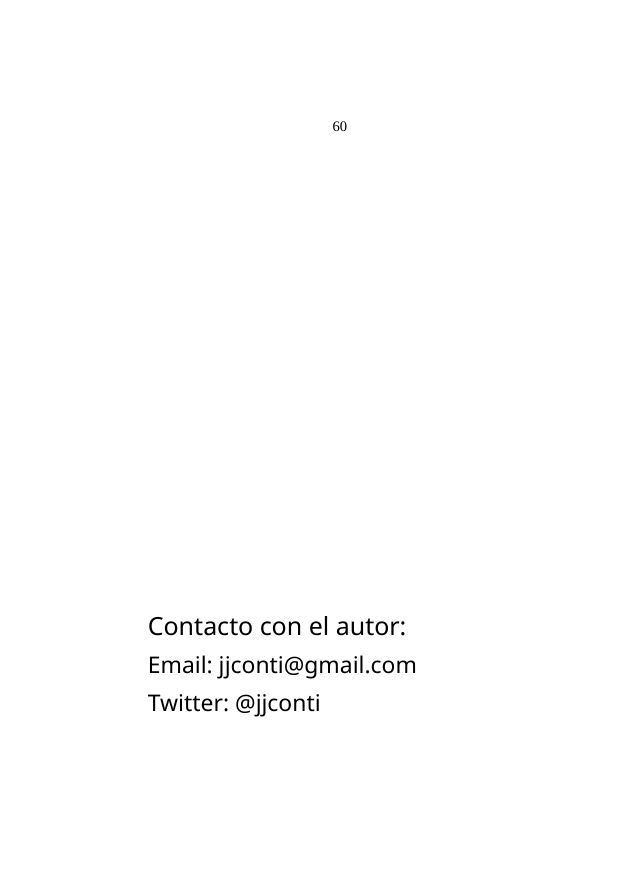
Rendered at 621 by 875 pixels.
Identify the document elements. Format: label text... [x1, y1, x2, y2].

text Email: jjconti@gmail.com Twitter: @jjconti [148, 649, 532, 718]
text Contacto con el autor: [148, 608, 532, 642]
